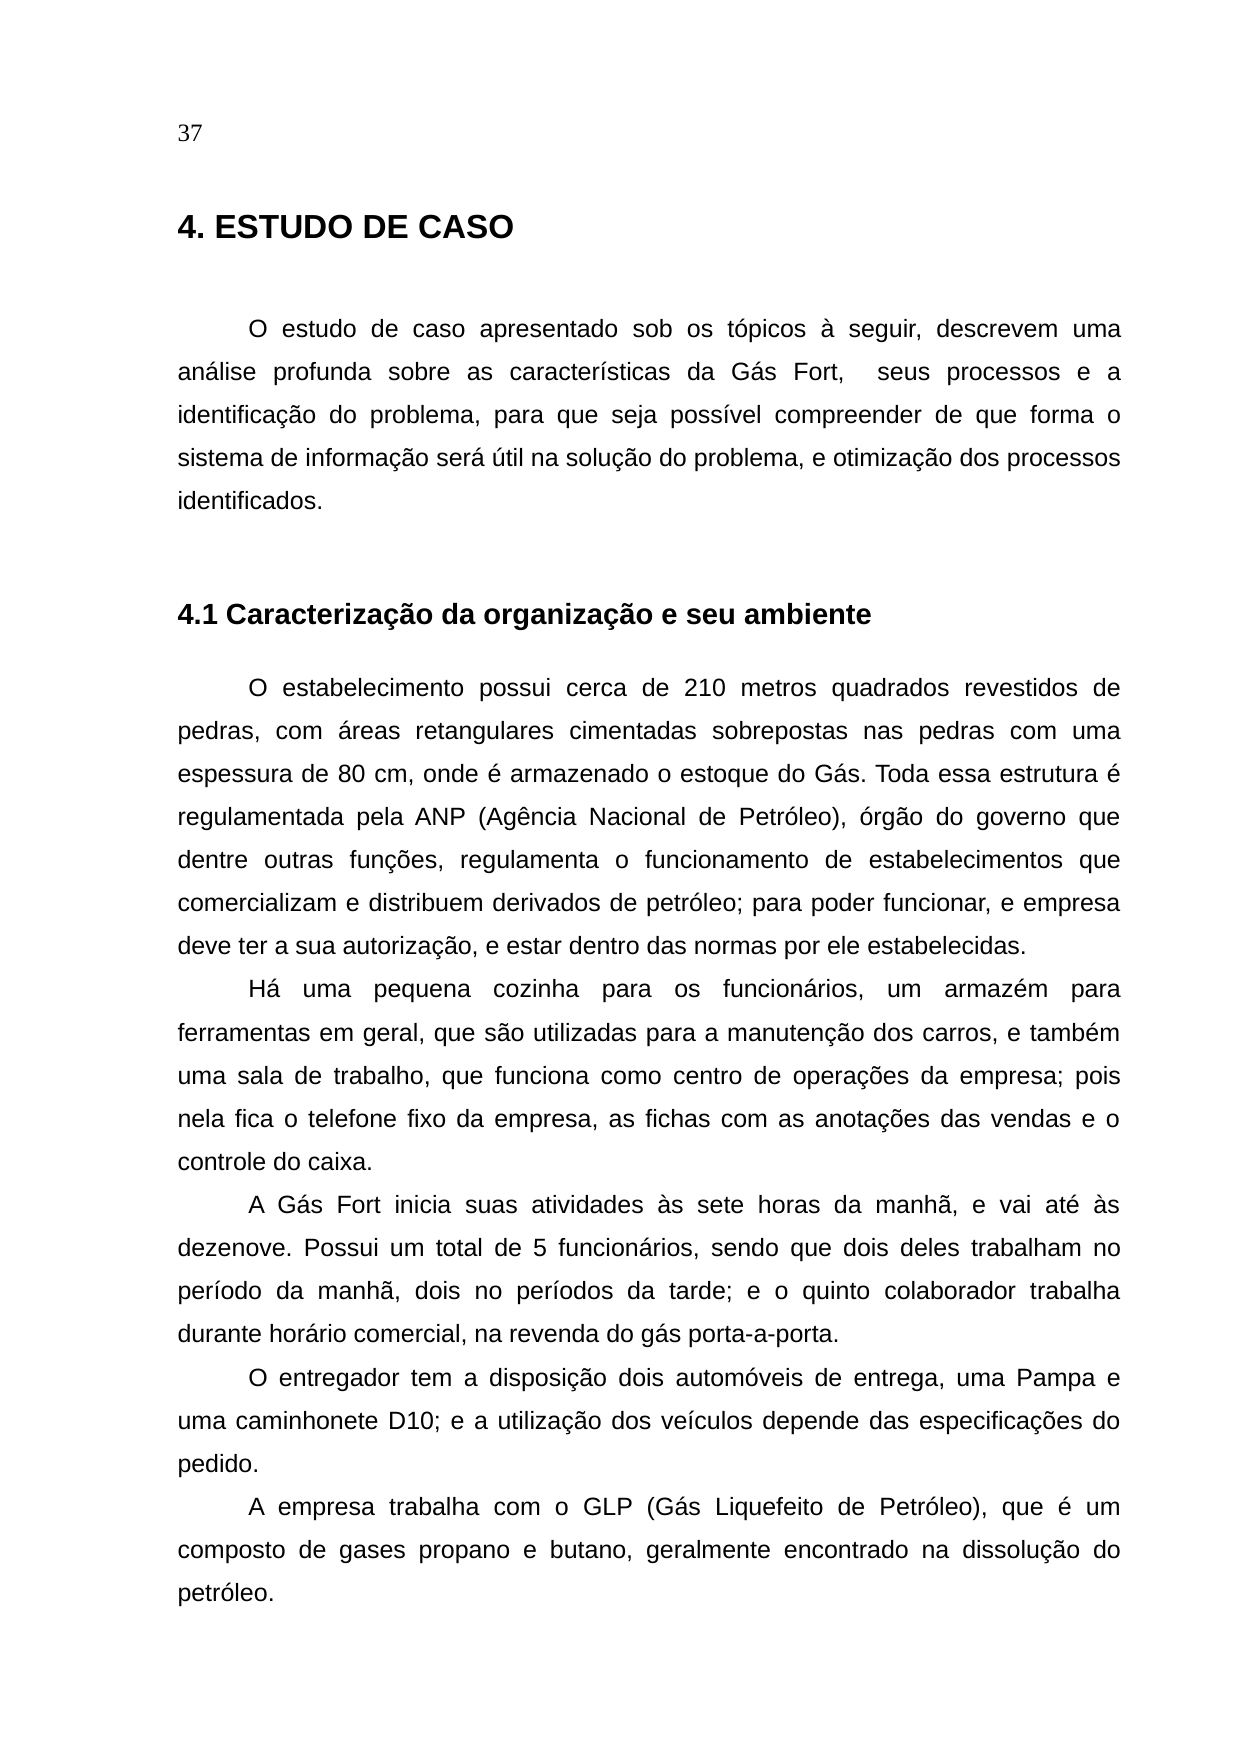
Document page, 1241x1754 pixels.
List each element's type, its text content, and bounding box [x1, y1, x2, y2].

text Há uma pequena cozinha para os funcionários, um armazém para ferramentas em geral, que são utilizadas para a manutenção dos carros, e também uma sala de trabalho, que funciona como centro de operações da empresa; pois nela fica o telefone fixo da empresa, as fichas com as anotações das vendas e o controle do caixa. [177, 974, 1122, 1176]
subtitle 4.1 Caracterização da organização e seu ambiente [177, 597, 1122, 631]
text O entregador tem a disposição dois automóveis de entrega, uma Pampa e uma caminhonete D10; e a utilização dos veículos depende das especificações do pedido. [177, 1362, 1122, 1477]
text O estabelecimento possui cerca de 210 metros quadrados revestidos de pedras, com áreas retangulares cimentadas sobrepostas nas pedras com uma espessura de 80 cm, onde é armazenado o estoque do Gás. Toda essa estrutura é regulamentada pela ANP (Agência Nacional de Petróleo), órgão do governo que dentre outras funções, regulamenta o funcionamento de estabelecimentos que comercializam e distribuem derivados de petróleo; para poder funcionar, e empresa deve ter a sua autorização, e estar dentro das normas por ele estabelecidas. [177, 672, 1122, 960]
text O estudo de caso apresentado sob os tópicos à seguir, descrevem uma análise profunda sobre as características da Gás Fort, seus processos e a identificação do problema, para que seja possível compreender de que forma o sistema de informação será útil na solução do problema, e otimização dos processos identificados. [177, 314, 1122, 515]
subtitle 4. Estudo de Caso [177, 207, 1122, 245]
text A empresa trabalha com o GLP (Gás Liquefeito de Petróleo), que é um composto de gases propano e butano, geralmente encontrado na dissolução do petróleo. [177, 1492, 1122, 1607]
text A Gás Fort inicia suas atividades às sete horas da manhã, e vai até às dezenove. Possui um total de 5 funcionários, sendo que dois deles trabalham no período da manhã, dois no períodos da tarde; e o quinto colaborador trabalha durante horário comercial, na revenda do gás porta-a-porta. [177, 1190, 1122, 1348]
